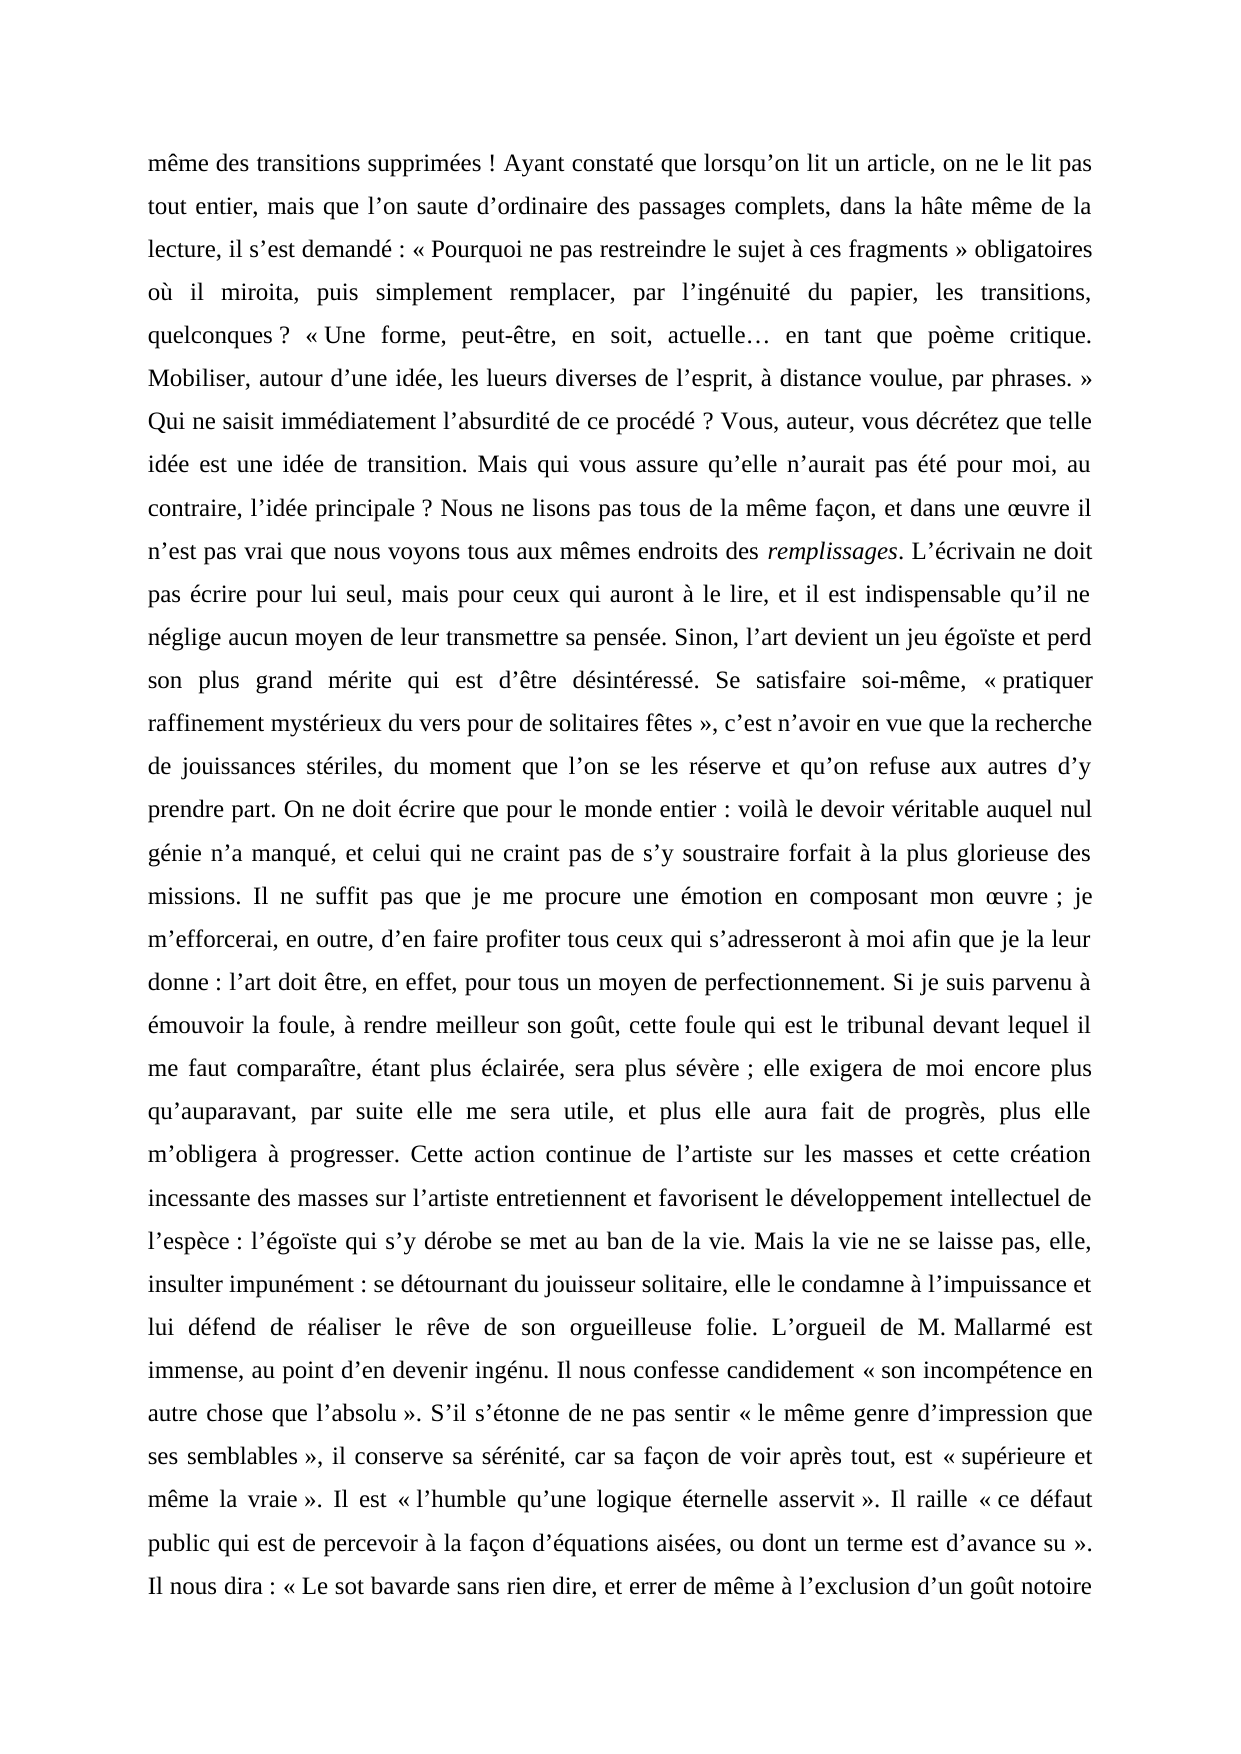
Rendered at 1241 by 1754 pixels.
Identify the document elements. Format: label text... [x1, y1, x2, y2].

text même des transitions supprimées ! Ayant constaté que lorsqu’on lit un article, on ne le lit pas tout entier, mais que l’on saute d’ordinaire des passages complets, dans la hâte même de la lecture, il s’est demandé : « Pourquoi ne pas restreindre le sujet à ces fragments » obligatoires où il miroita, puis simplement remplacer, par l’ingénuité du papier, les transitions, quelconques ? « Une forme, peut-être, en soit, actuelle… en tant que poème critique. Mobiliser, autour d’une idée, les lueurs diverses de l’esprit, à distance voulue, par phrases. » Qui ne saisit immédiatement l’absurdité de ce procédé ? Vous, auteur, vous décrétez que telle idée est une idée de transition. Mais qui vous assure qu’elle n’aurait pas été pour moi, au contraire, l’idée principale ? Nous ne lisons pas tous de la même façon, et dans une œuvre il n’est pas vrai que nous voyons tous aux mêmes endroits des remplissages. L’écrivain ne doit pas écrire pour lui seul, mais pour ceux qui auront à le lire, et il est indispensable qu’il ne néglige aucun moyen de leur transmettre sa pensée. Sinon, l’art devient un jeu égoïste et perd son plus grand mérite qui est d’être désintéressé. Se satisfaire soi-même, « pratiquer raffinement mystérieux du vers pour de solitaires fêtes », c’est n’avoir en vue que la recherche de jouissances stériles, du moment que l’on se les réserve et qu’on refuse aux autres d’y prendre part. On ne doit écrire que pour le monde entier : voilà le devoir véritable auquel nul génie n’a manqué, et celui qui ne craint pas de s’y soustraire forfait à la plus glorieuse des missions. Il ne suffit pas que je me procure une émotion en composant mon œuvre ; je m’efforcerai, en outre, d’en faire profiter tous ceux qui s’adresseront à moi afin que je la leur donne : l’art doit être, en effet, pour tous un moyen de perfectionnement. Si je suis parvenu à émouvoir la foule, à rendre meilleur son goût, cette foule qui est le tribunal devant lequel il me faut comparaître, étant plus éclairée, sera plus sévère ; elle exigera de moi encore plus qu’auparavant, par suite elle me sera utile, et plus elle aura fait de progrès, plus elle m’obligera à progresser. Cette action continue de l’artiste sur les masses et cette création incessante des masses sur l’artiste entretiennent et favorisent le développement intellectuel de l’espèce : l’égoïste qui s’y dérobe se met au ban de la vie. Mais la vie ne se laisse pas, elle, insulter impunément : se détournant du jouisseur solitaire, elle le condamne à l’impuissance et lui défend de réaliser le rêve de son orgueilleuse folie. L’orgueil de M. Mallarmé est immense, au point d’en devenir ingénu. Il nous confesse candidement « son incompétence en autre chose que l’absolu ». S’il s’étonne de ne pas sentir « le même genre d’impression que ses semblables », il conserve sa sérénité, car sa façon de voir après tout, est « supérieure et même la vraie ». Il est « l’humble qu’une logique éternelle asservit ». Il raille « ce défaut public qui est de percevoir à la façon d’équations aisées, ou dont un terme est d’avance su ». Il nous dira : « Le sot bavarde sans rien dire, et errer de même à l’exclusion d’un goût notoire [148, 148, 1093, 1599]
